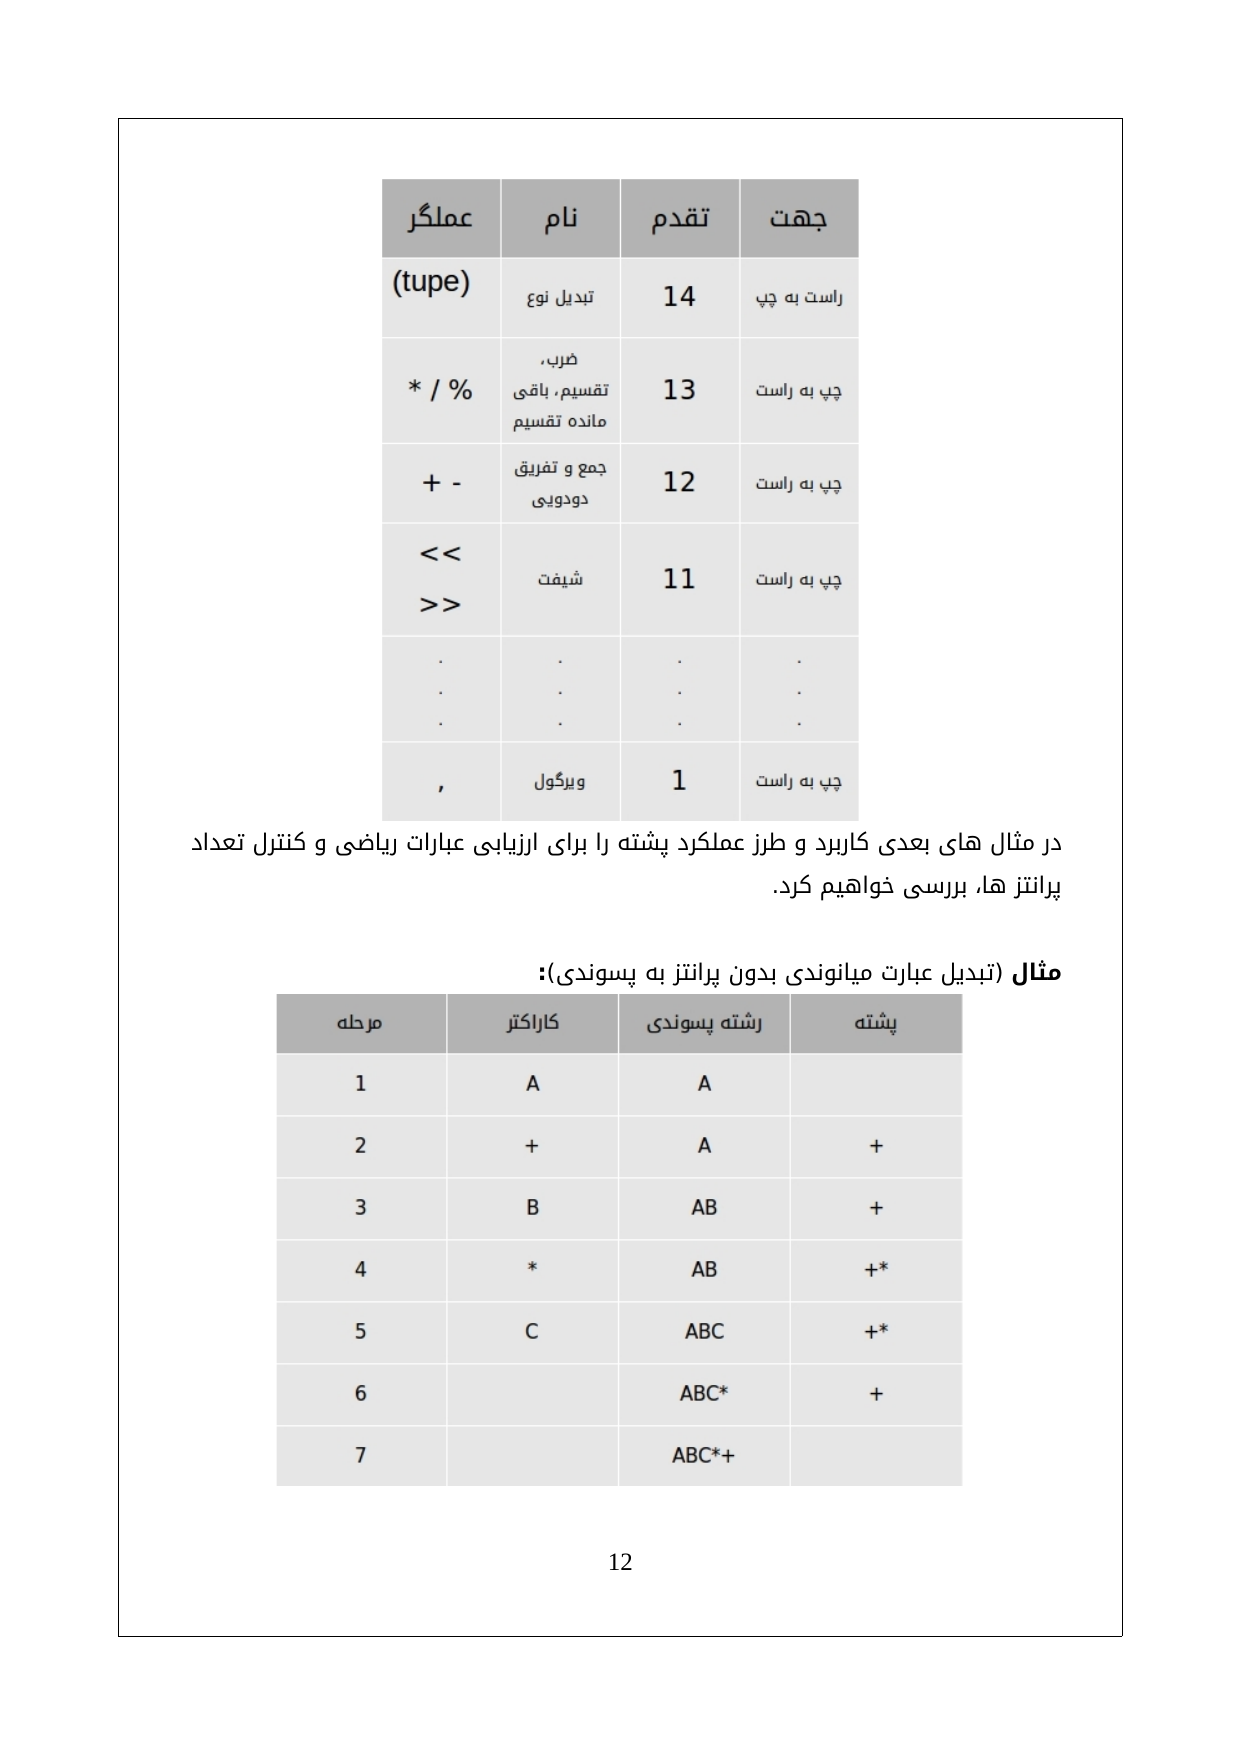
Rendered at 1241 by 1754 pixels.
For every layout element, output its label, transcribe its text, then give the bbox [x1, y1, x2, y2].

text در مثال های بعدی کاربرد و طرز عملکرد پشته را برای ارزیابی عبارات ریاضی و کنترل تعداد پرانتز ها، بررسی خواهیم کرد. [178, 821, 1062, 907]
picture [381, 178, 859, 821]
picture [276, 994, 964, 1486]
text مثال (تبدیل عبارت میانوندی بدون پرانتز به پسوندی): [178, 951, 1062, 994]
